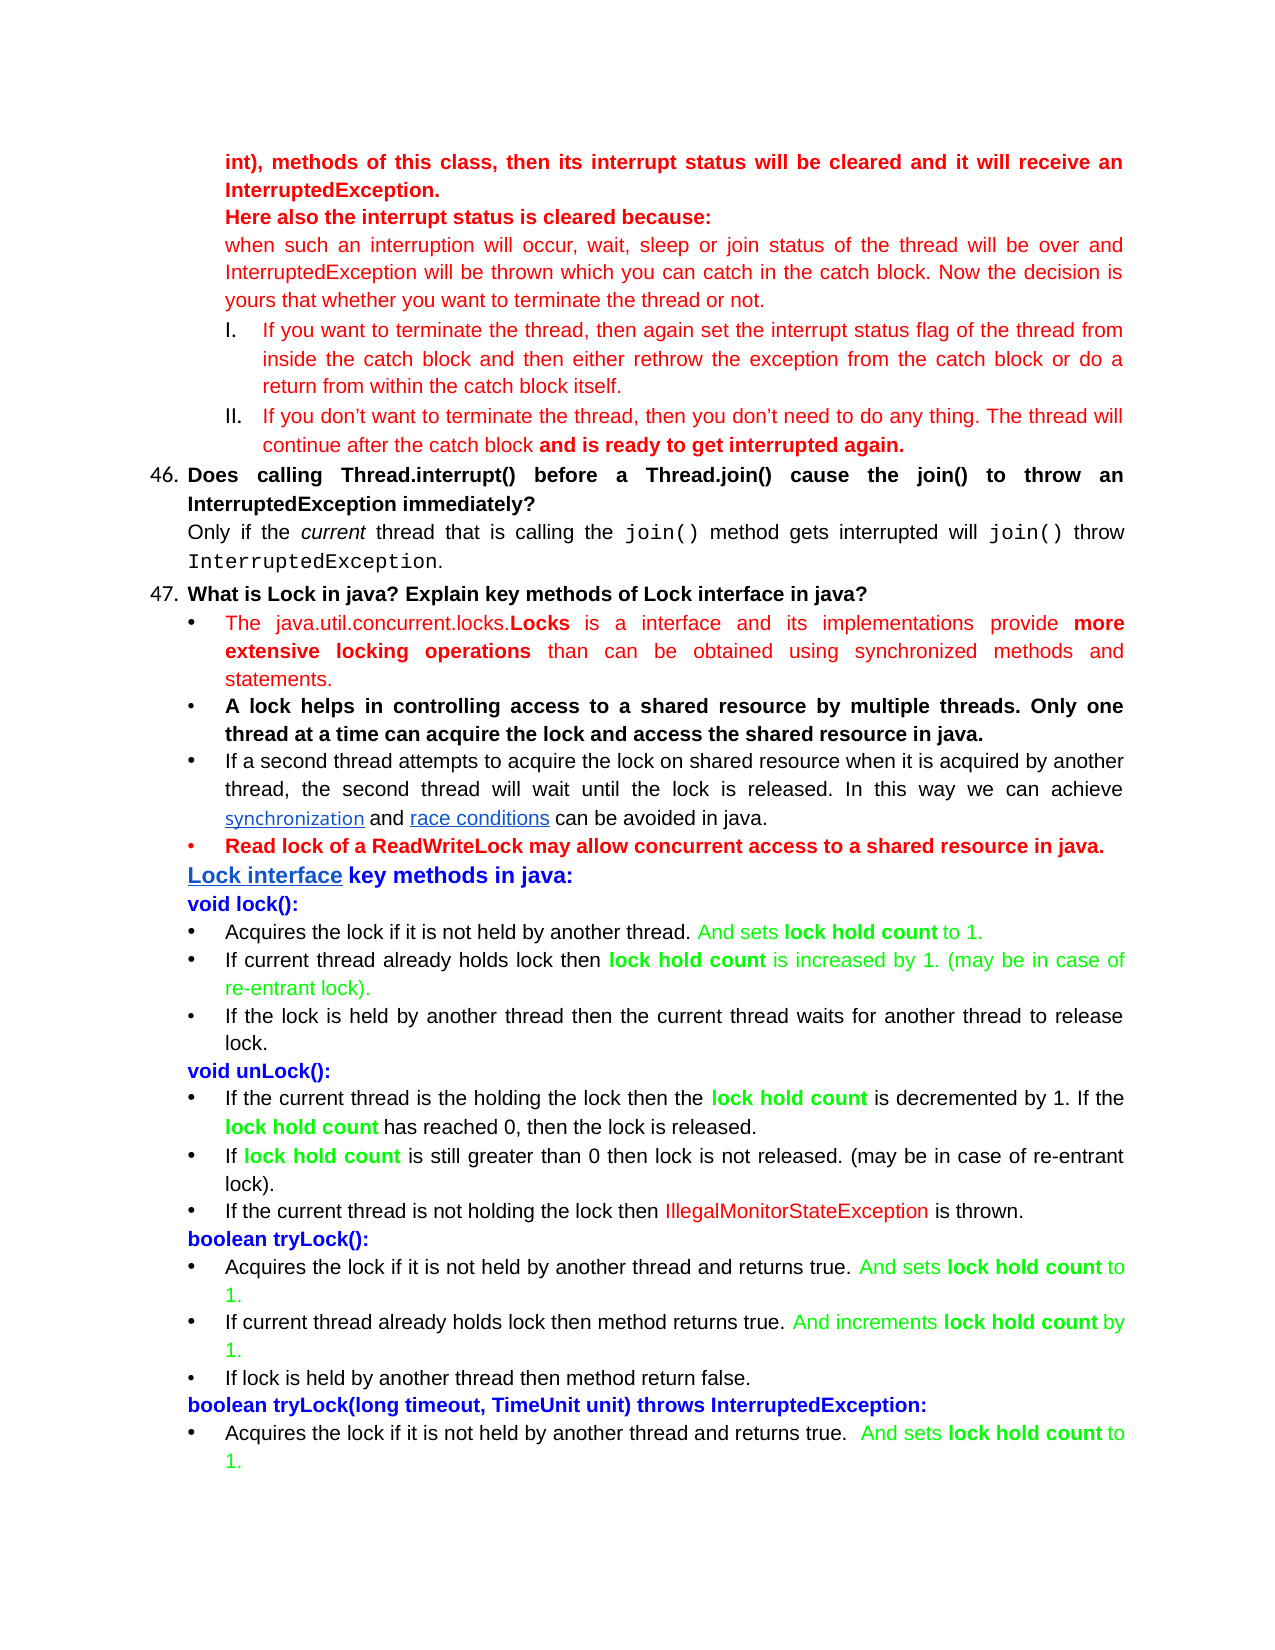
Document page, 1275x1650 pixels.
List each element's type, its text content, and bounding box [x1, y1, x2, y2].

list What is Lock in java? Explain key methods of Lock interface in java? [150, 579, 1125, 607]
list Acquires the lock if it is not held by another thread and returns true. And sets lock hold count to 1. [187, 1421, 1125, 1473]
list Here also the interrupt status is cleared because: [187, 205, 1125, 229]
list If lock is held by another thread then method return false. [187, 1366, 1125, 1390]
list void unLock(): [150, 1059, 1125, 1083]
list The java.util.concurrent.locks.Locks is a interface and its implementations provide more extensive locking operations than can be obtained using synchronized methods and statements. [187, 611, 1125, 690]
list boolean tryLock(long timeout, TimeUnit unit) throws InterruptedException: [150, 1393, 1125, 1417]
list Acquires the lock if it is not held by another thread and returns true. And sets lock hold count to 1. [187, 1255, 1125, 1307]
list If the current thread is not holding the lock then IllegalMonitorStateException is thrown. [187, 1199, 1125, 1223]
list Read lock of a ReadWriteLock may allow concurrent access to a shared resource in java. [187, 834, 1125, 858]
list int), methods of this class, then its interrupt status will be cleared and it will receive an InterruptedException. [187, 150, 1125, 201]
list If the lock is held by another thread then the current thread waits for another thread to release lock. [187, 1003, 1125, 1055]
list boolean tryLock(): [150, 1227, 1125, 1251]
list void lock(): [150, 892, 1125, 916]
list If lock hold count is still greater than 0 then lock is not released. (may be in case of re-entrant lock). [187, 1143, 1125, 1196]
list A lock helps in controlling access to a shared resource by multiple threads. Only one thread at a time can acquire the lock and access the shared resource in java. [187, 694, 1125, 746]
list Acquires the lock if it is not held by another thread. And sets lock hold count to 1. [187, 920, 1125, 944]
list If current thread already holds lock then method returns true. And increments lock hold count by 1. [187, 1310, 1125, 1362]
list Only if the current thread that is calling the join() method gets interrupted will join() throw InterruptedException. [150, 520, 1125, 575]
list Lock interface key methods in java: [150, 862, 1125, 888]
list If a second thread attempts to acquire the lock on shared resource when it is acquired by another thread, the second thread will wait until the lock is released. In this way we can achieve synchronization and race conditions can be avoided in java. [187, 749, 1125, 830]
list Does calling Thread.interrupt() before a Thread.join() cause the join() to throw an InterruptedException immediately? [150, 461, 1125, 516]
list If you don’t want to terminate the thread, then you don’t need to do any thing. The thread will continue after the catch block and is ready to get interrupted again. [225, 402, 1125, 457]
list If the current thread is the holding the lock then the lock hold count is decremented by 1. If the lock hold count has reached 0, then the lock is released. [187, 1086, 1125, 1140]
list If current thread already holds lock then lock hold count is increased by 1. (may be in case of re-entrant lock). [187, 948, 1125, 1000]
list If you want to terminate the thread, then again set the interrupt status flag of the thread from inside the catch block and then either rethrow the exception from the catch block or do a return from within the catch block itself. [225, 315, 1125, 398]
list when such an interruption will occur, wait, sleep or join status of the thread will be over and InterruptedException will be thrown which you can catch in the catch block. Now the decision is yours that whether you want to terminate the thread or not. [187, 232, 1125, 311]
